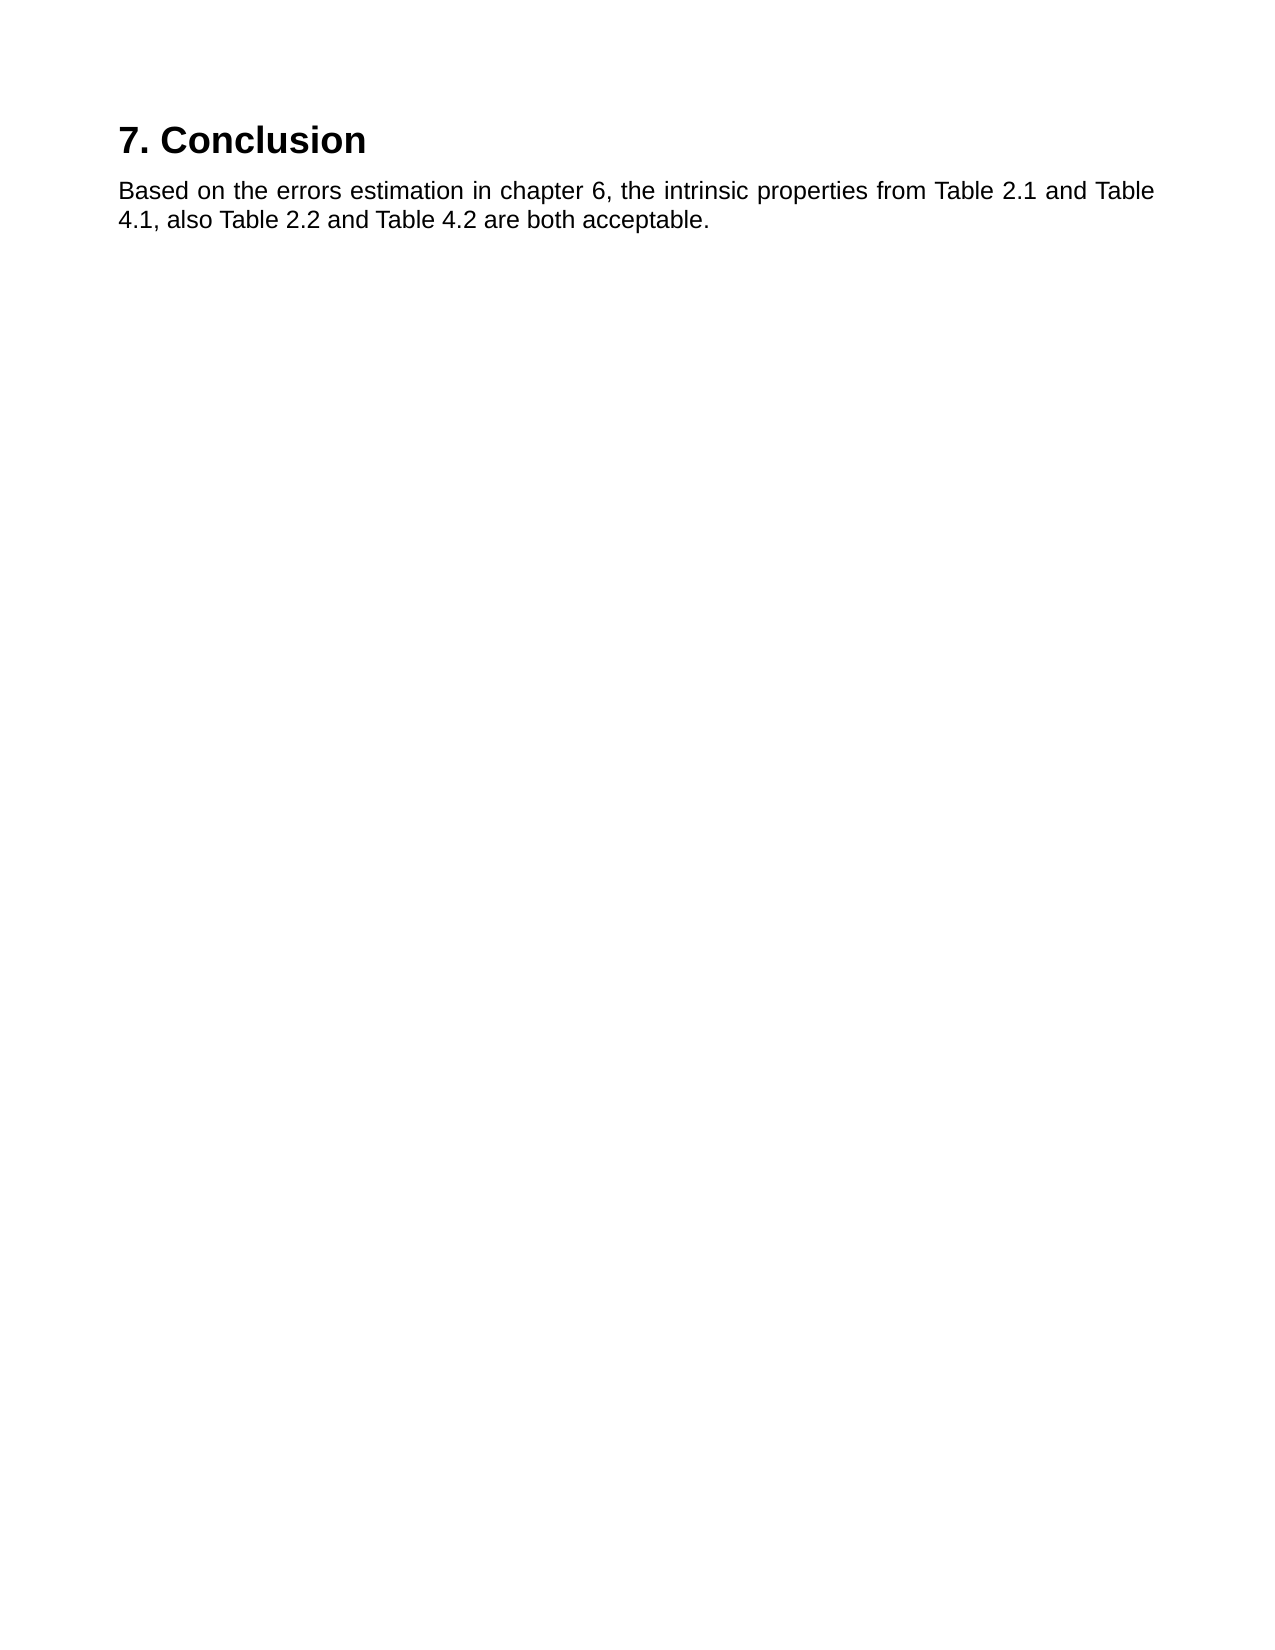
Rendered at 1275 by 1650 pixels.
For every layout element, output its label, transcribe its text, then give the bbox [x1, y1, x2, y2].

text Based on the errors estimation in chapter 6, the intrinsic properties from Table 2.1 and Table 4.1, also Table 2.2 and Table 4.2 are both acceptable. [118, 176, 1157, 234]
text 7. Conclusion [118, 118, 1157, 162]
